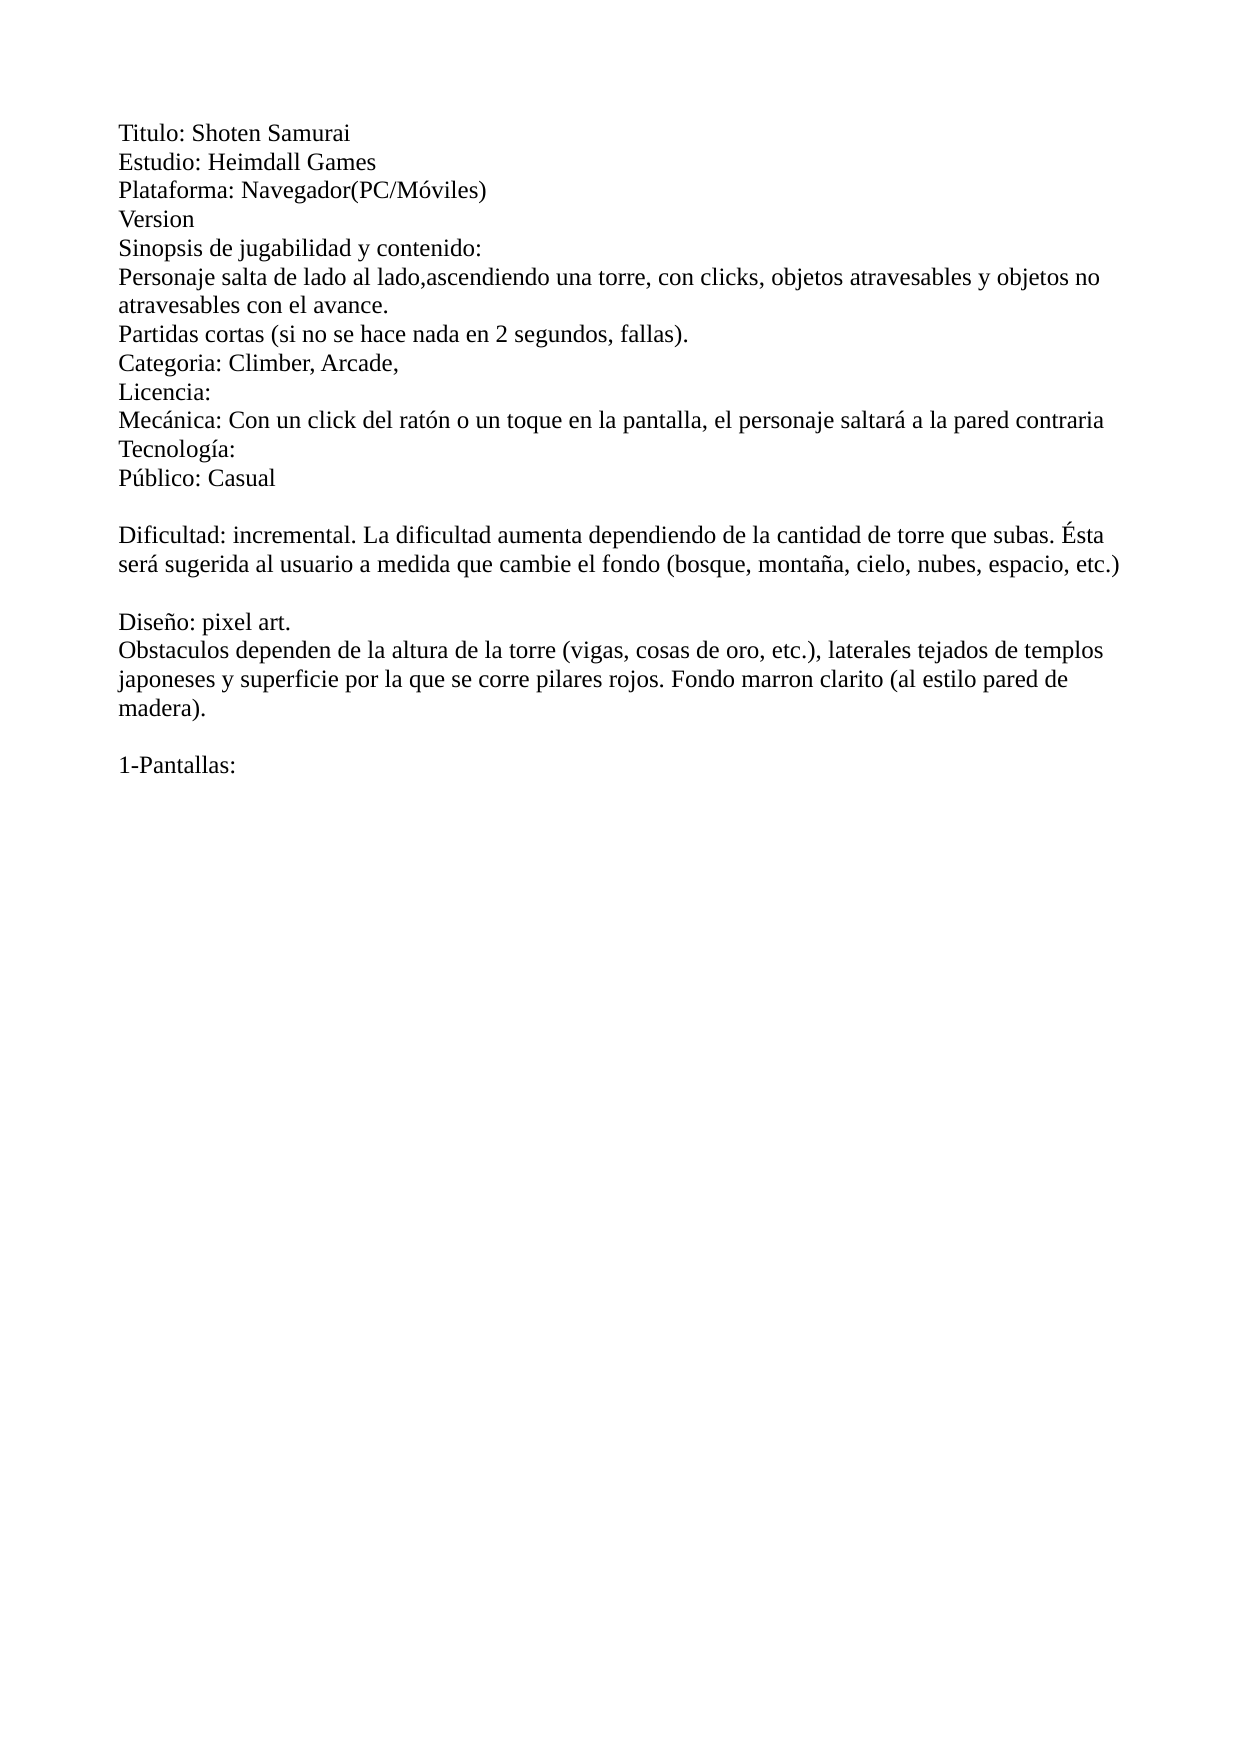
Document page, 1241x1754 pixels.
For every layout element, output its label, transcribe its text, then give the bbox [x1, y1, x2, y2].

text Plataforma: Navegador(PC/Móviles) [118, 176, 1122, 204]
text Partidas cortas (si no se hace nada en 2 segundos, fallas). [118, 319, 1122, 348]
text Estudio: Heimdall Games [118, 147, 1122, 176]
text 1-Pantallas: [118, 751, 1122, 779]
text Titulo: Shoten Samurai [118, 118, 1122, 147]
text Tecnología: [118, 434, 1122, 463]
text Público: Casual [118, 463, 1122, 492]
text Categoria: Climber, Arcade, [118, 348, 1122, 377]
text Obstaculos dependen de la altura de la torre (vigas, cosas de oro, etc.), laterales tejados de templos japoneses y superficie por la que se corre pilares rojos. Fondo marron clarito (al estilo pared de madera). [118, 636, 1122, 722]
text Personaje salta de lado al lado,ascendiendo una torre, con clicks, objetos atravesables y objetos no atravesables con el avance. [118, 262, 1122, 319]
text Licencia: [118, 377, 1122, 406]
text Dificultad: incremental. La dificultad aumenta dependiendo de la cantidad de torre que subas. Ésta será sugerida al usuario a medida que cambie el fondo (bosque, montaña, cielo, nubes, espacio, etc.) [118, 521, 1122, 578]
text Diseño: pixel art. [118, 607, 1122, 636]
text Version [118, 204, 1122, 233]
text Sinopsis de jugabilidad y contenido: [118, 233, 1122, 262]
text Mecánica: Con un click del ratón o un toque en la pantalla, el personaje saltará a la pared contraria [118, 406, 1122, 434]
